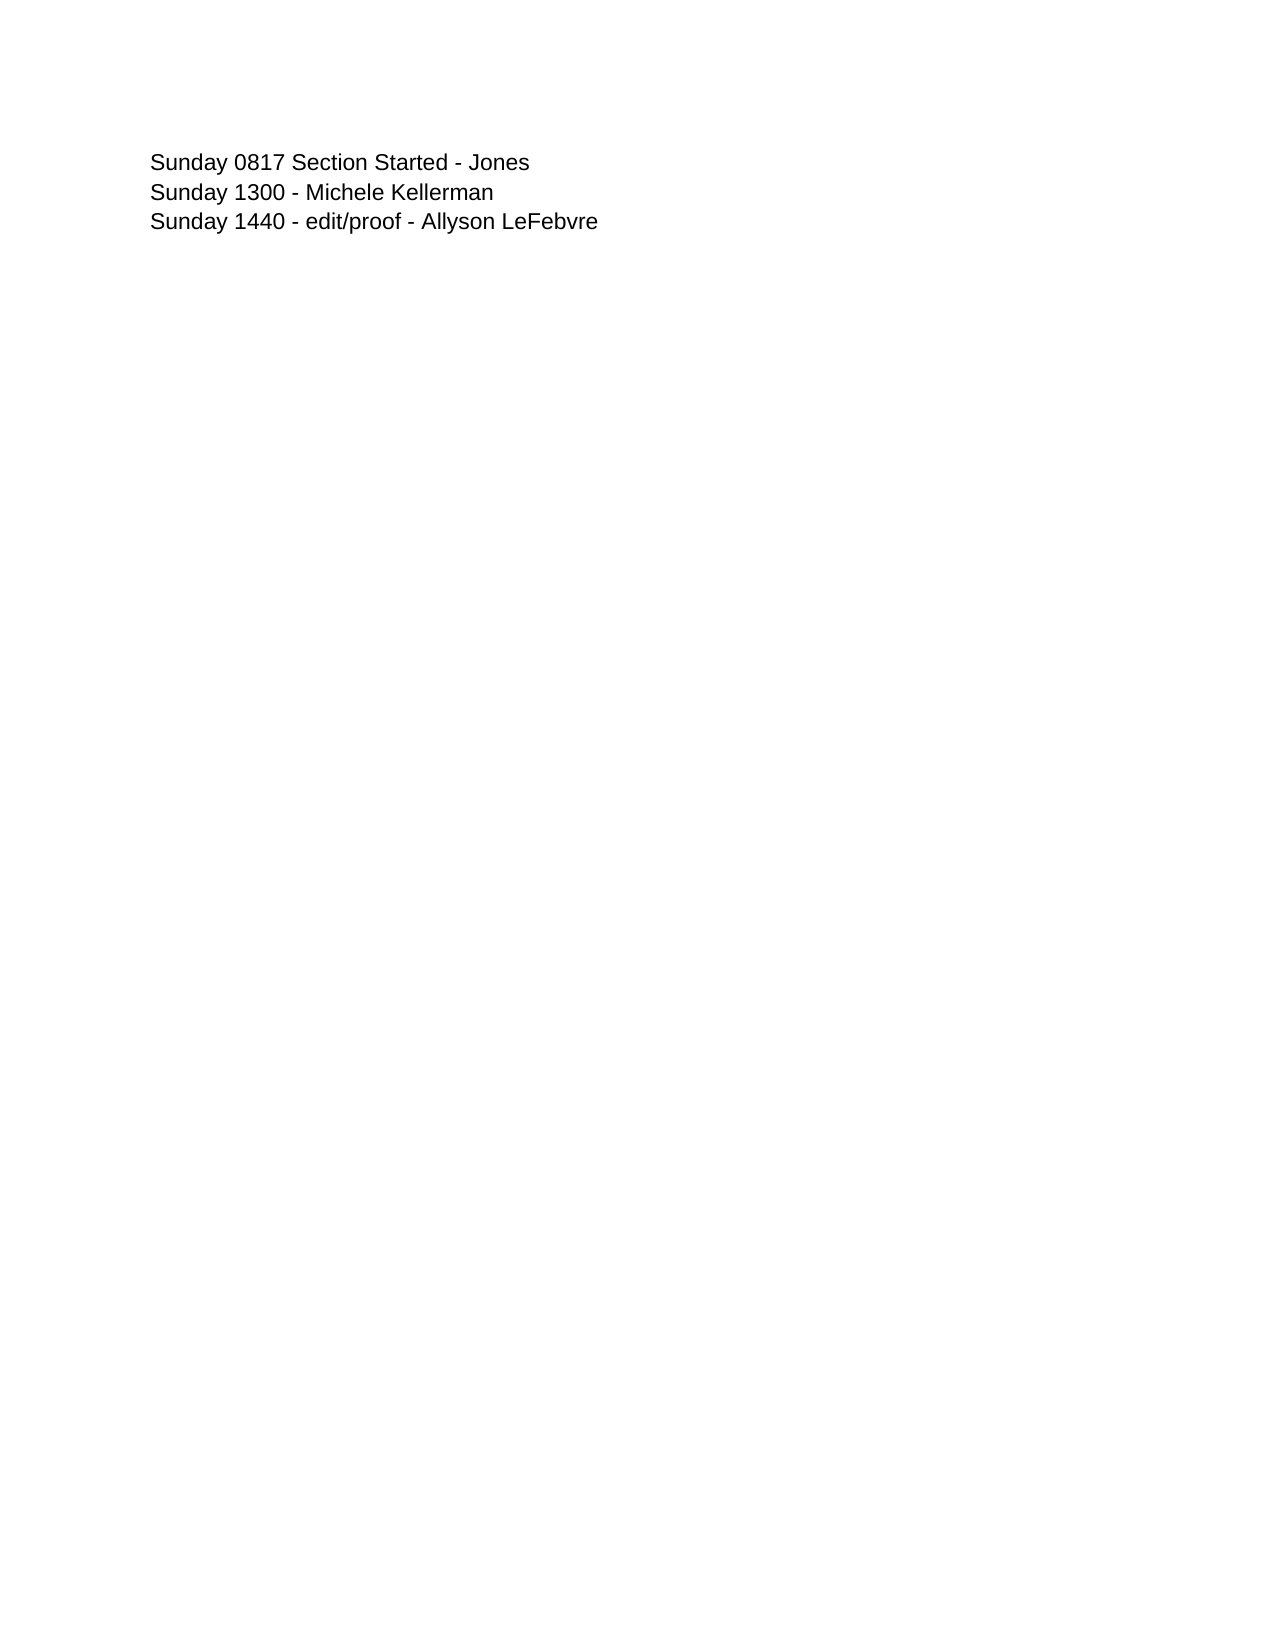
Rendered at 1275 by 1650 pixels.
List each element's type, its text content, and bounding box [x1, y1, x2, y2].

text Sunday 1300 - Michele Kellerman [150, 179, 1125, 205]
text Sunday 1440 - edit/proof - Allyson LeFebvre [150, 209, 1125, 234]
text Sunday 0817 Section Started - Jones [150, 150, 1125, 176]
